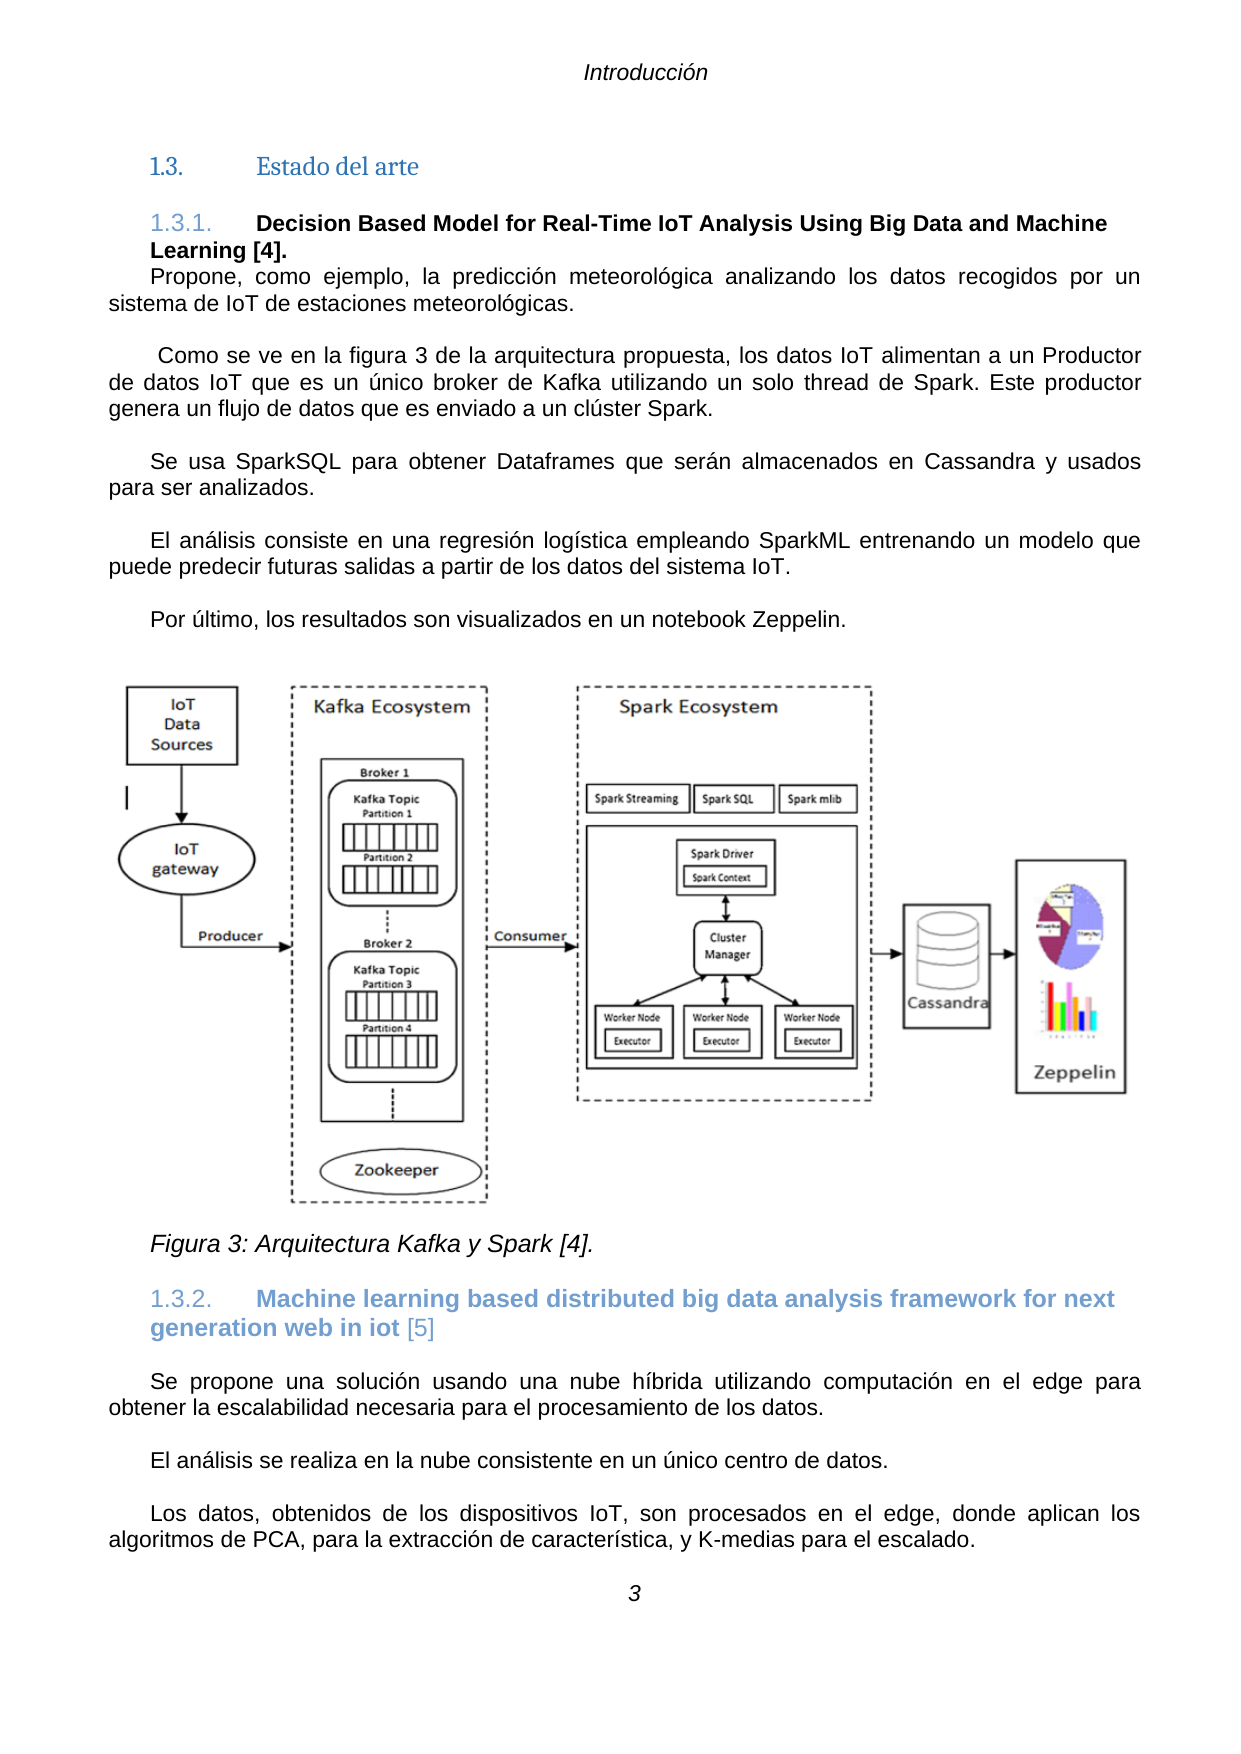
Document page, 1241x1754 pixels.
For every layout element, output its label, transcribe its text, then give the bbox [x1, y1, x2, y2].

subtitle Estado del arte [108, 151, 1142, 182]
text Como se ve en la figura 3 de la arquitectura propuesta, los datos IoT alimentan a un Productor de datos IoT que es un único broker de Kafka utilizando un solo thread de Spark. Este productor genera un flujo de datos que es enviado a un clúster Spark. [108, 342, 1142, 421]
picture [108, 671, 1142, 1217]
subtitle Machine learning based distributed big data analysis framework for next generation web in iot [5] [150, 1284, 1142, 1342]
text Los datos, obtenidos de los dispositivos IoT, son procesados en el edge, donde aplican los algoritmos de PCA, para la extracción de característica, y K-medias para el escalado. [108, 1500, 1142, 1552]
text El análisis se realiza en la nube consistente en un único centro de datos. [108, 1447, 1142, 1473]
text Se usa SparkSQL para obtener Dataframes que serán almacenados en Cassandra y usados para ser analizados. [108, 448, 1142, 500]
text El análisis consiste en una regresión logística empleando SparkML entrenando un modelo que puede predecir futuras salidas a partir de los datos del sistema IoT. [108, 527, 1142, 579]
subtitle Decision Based Model for Real-Time IoT Analysis Using Big Data and Machine Learning [4]. [150, 208, 1142, 263]
text Por último, los resultados son visualizados en un notebook Zeppelin. [108, 606, 1142, 632]
text Figura 3: Arquitectura Kafka y Spark [4]. [108, 1217, 1142, 1258]
text Se propone una solución usando una nube híbrida utilizando computación en el edge para obtener la escalabilidad necesaria para el procesamiento de los datos. [108, 1368, 1142, 1421]
text Propone, como ejemplo, la predicción meteorológica analizando los datos recogidos por un sistema de IoT de estaciones meteorológicas. [108, 263, 1142, 316]
